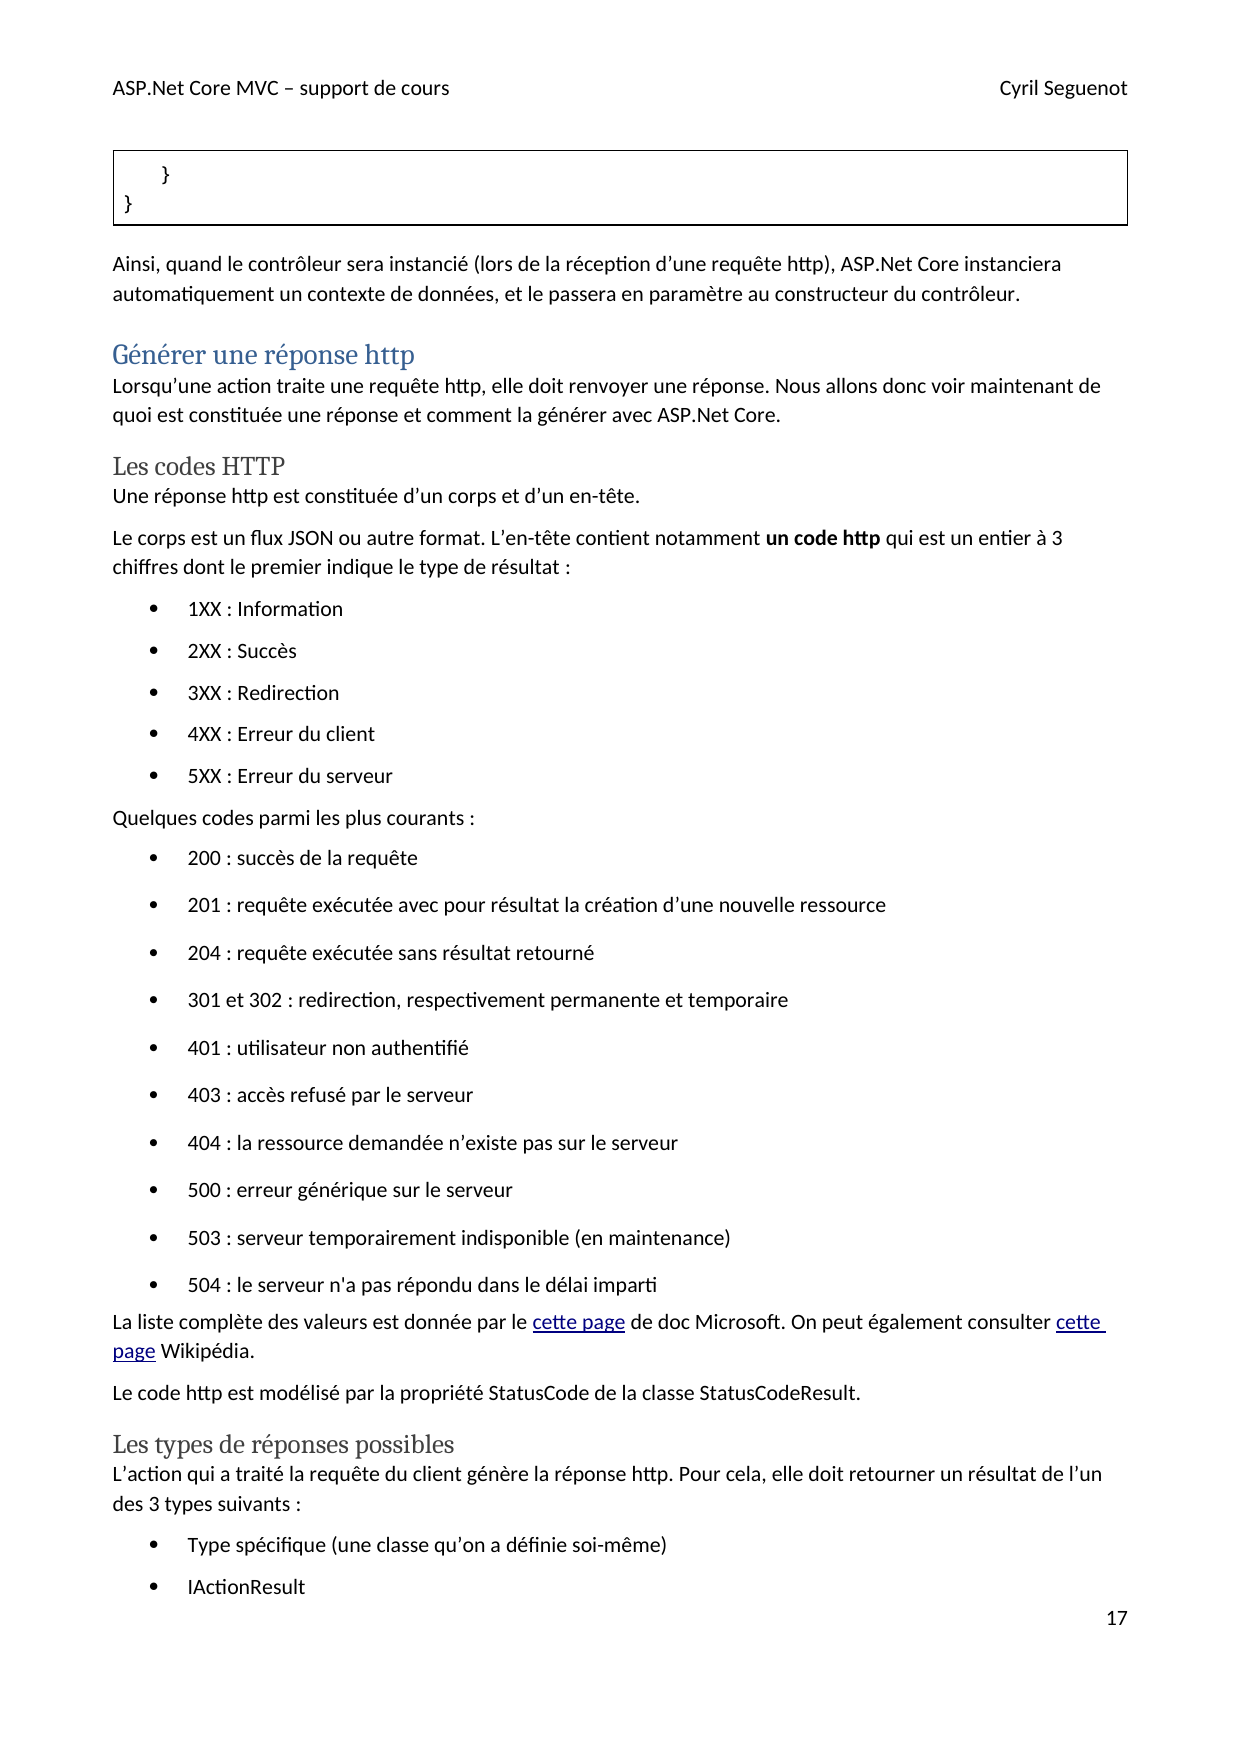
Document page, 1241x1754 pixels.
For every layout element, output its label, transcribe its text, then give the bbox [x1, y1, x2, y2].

list 401 : utilisateur non authentifié [150, 1034, 1128, 1060]
list 500 : erreur générique sur le serveur [150, 1176, 1128, 1203]
subtitle Générer une réponse http [112, 338, 1128, 372]
text La liste complète des valeurs est donnée par le cette page de doc Microsoft. On peut également consulter cette page Wikipédia. [112, 1308, 1128, 1364]
list 403 : accès refusé par le serveur [150, 1081, 1128, 1108]
list 200 : succès de la requête [150, 844, 1128, 870]
text } [114, 151, 1127, 178]
list 204 : requête exécutée sans résultat retourné [150, 939, 1128, 965]
list 5XX : Erreur du serveur [150, 762, 1128, 789]
subtitle Les codes HTTP [112, 451, 1128, 482]
list 4XX : Erreur du client [150, 721, 1128, 747]
text Quelques codes parmi les plus courants : [112, 804, 1128, 831]
list 404 : la ressource demandée n’existe pas sur le serveur [150, 1129, 1128, 1155]
text Ainsi, quand le contrôleur sera instancié (lors de la réception d’une requête http), ASP.Net Core instanciera automatiquement un contexte de données, et le passera en paramètre au constructeur du contrôleur. [112, 251, 1128, 307]
list 201 : requête exécutée avec pour résultat la création d’une nouvelle ressource [150, 891, 1128, 918]
list Type spécifique (une classe qu’on a définie soi-même) [150, 1532, 1128, 1558]
text Lorsqu’une action traite une requête http, elle doit renvoyer une réponse. Nous allons donc voir maintenant de quoi est constituée une réponse et comment la générer avec ASP.Net Core. [112, 372, 1128, 428]
list 3XX : Redirection [150, 679, 1128, 705]
list IActionResult [150, 1573, 1128, 1600]
list 504 : le serveur n'a pas répondu dans le délai imparti [150, 1271, 1128, 1298]
subtitle Les types de réponses possibles [112, 1429, 1128, 1461]
list 503 : serveur temporairement indisponible (en maintenance) [150, 1224, 1128, 1250]
text } [114, 178, 1127, 224]
list 1XX : Information [150, 595, 1128, 622]
text Le code http est modélisé par la propriété StatusCode de la classe StatusCodeResult. [112, 1379, 1128, 1406]
list 301 et 302 : redirection, respectivement permanente et temporaire [150, 986, 1128, 1013]
list 2XX : Succès [150, 637, 1128, 664]
text Une réponse http est constituée d’un corps et d’un en-tête. [112, 482, 1128, 509]
text Le corps est un flux JSON ou autre format. L’en-tête contient notamment un code http qui est un entier à 3 chiffres dont le premier indique le type de résultat : [112, 524, 1128, 580]
text L’action qui a traité la requête du client génère la réponse http. Pour cela, elle doit retourner un résultat de l’un des 3 types suivants : [112, 1461, 1128, 1517]
